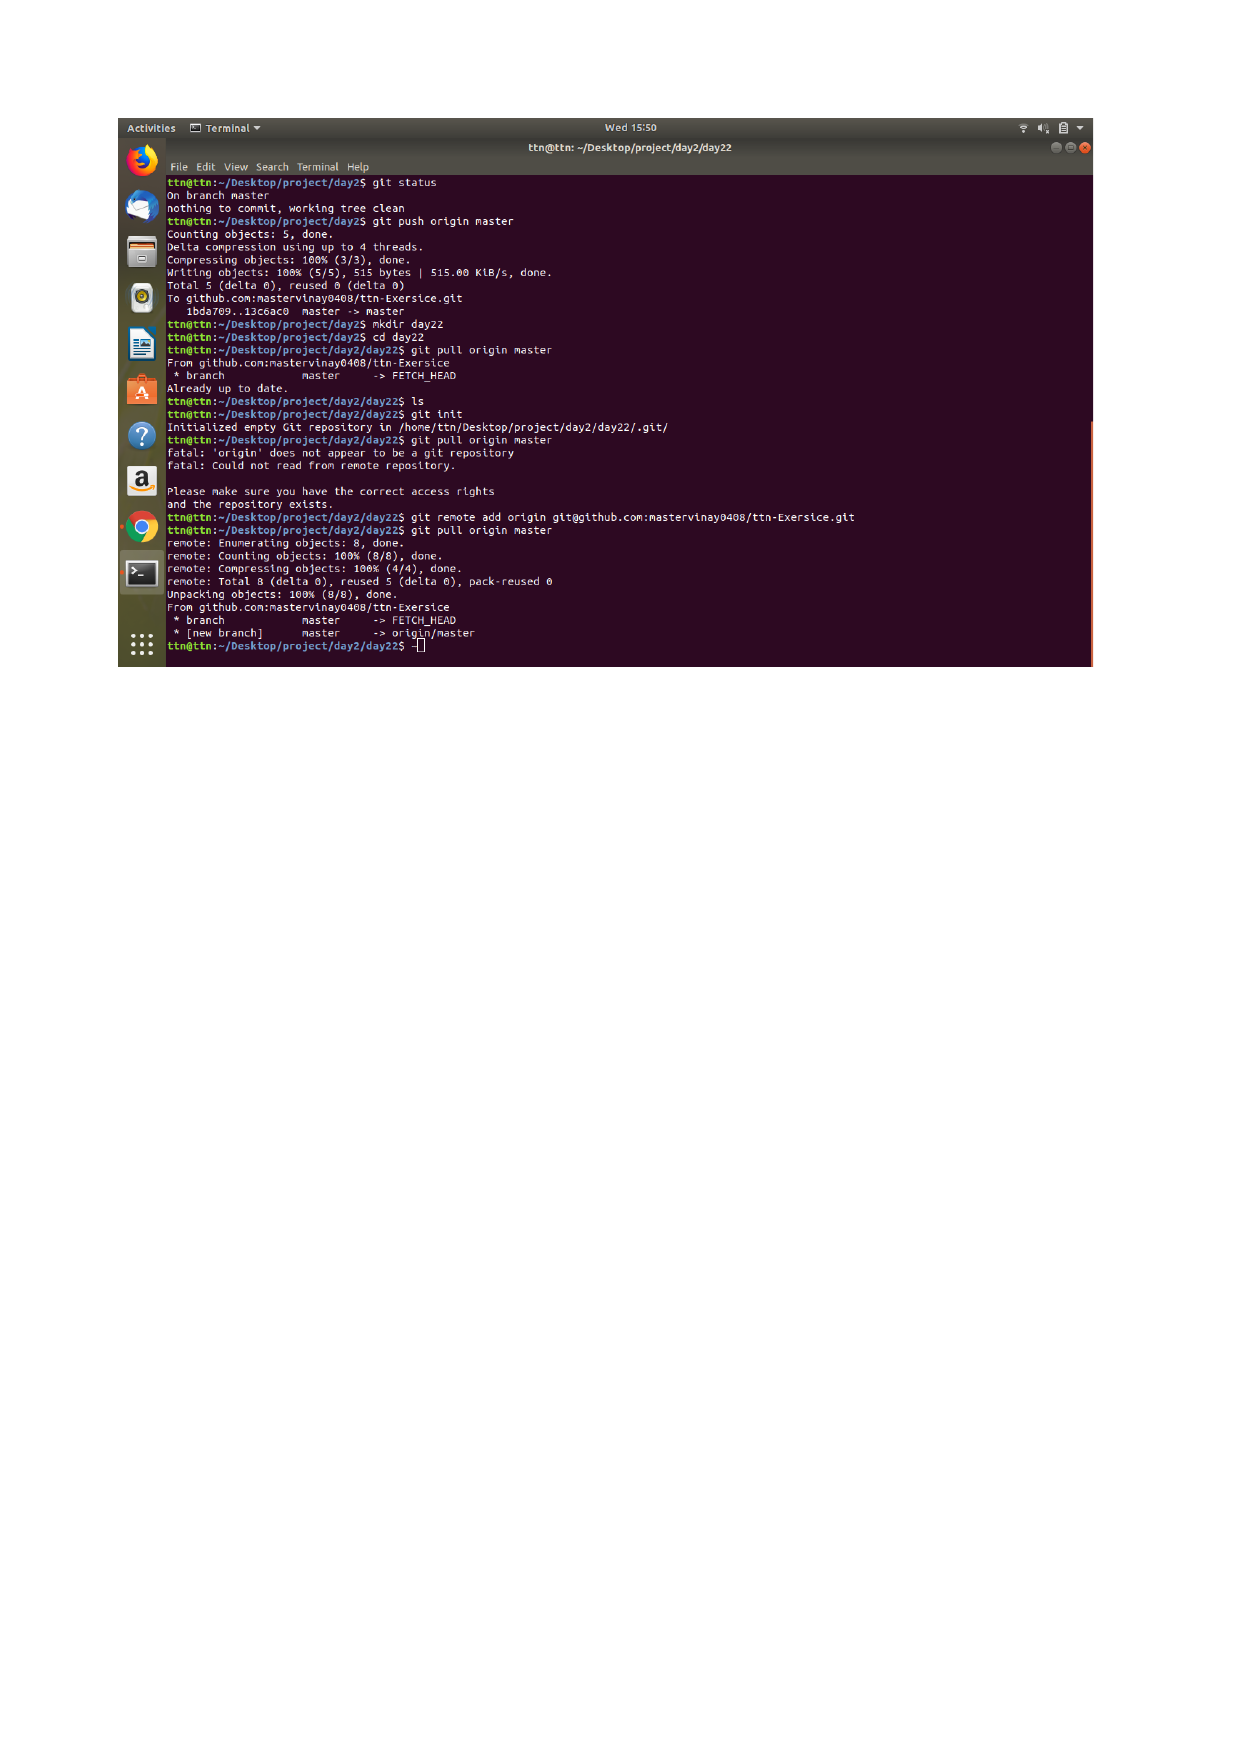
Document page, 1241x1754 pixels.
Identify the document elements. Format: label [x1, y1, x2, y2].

picture [118, 118, 1094, 667]
